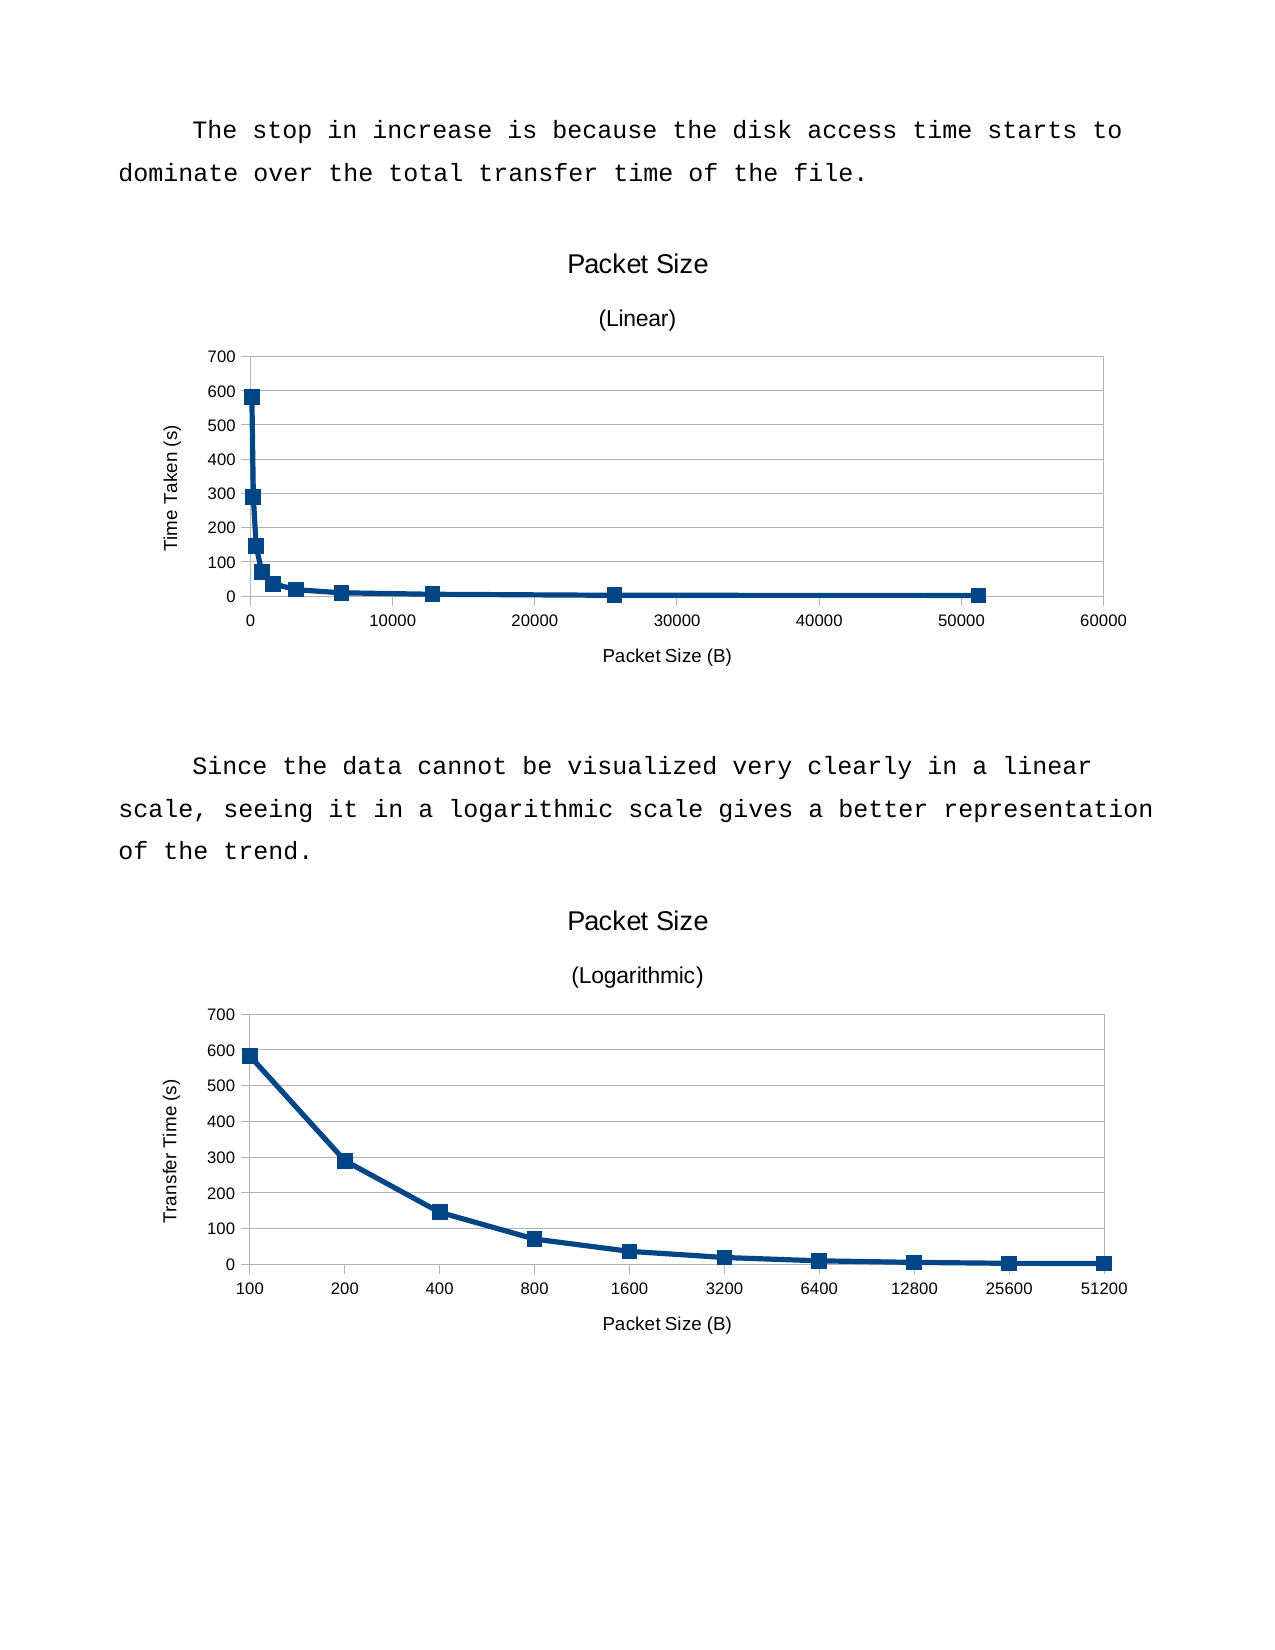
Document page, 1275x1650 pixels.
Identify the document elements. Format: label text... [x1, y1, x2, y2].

text Since the data cannot be visualized very clearly in a linear scale, seeing it in a logarithmic scale gives a better representation of the trend. [118, 754, 1157, 867]
text The stop in increase is because the disk access time starts to dominate over the total transfer time of the file. [118, 118, 1157, 189]
